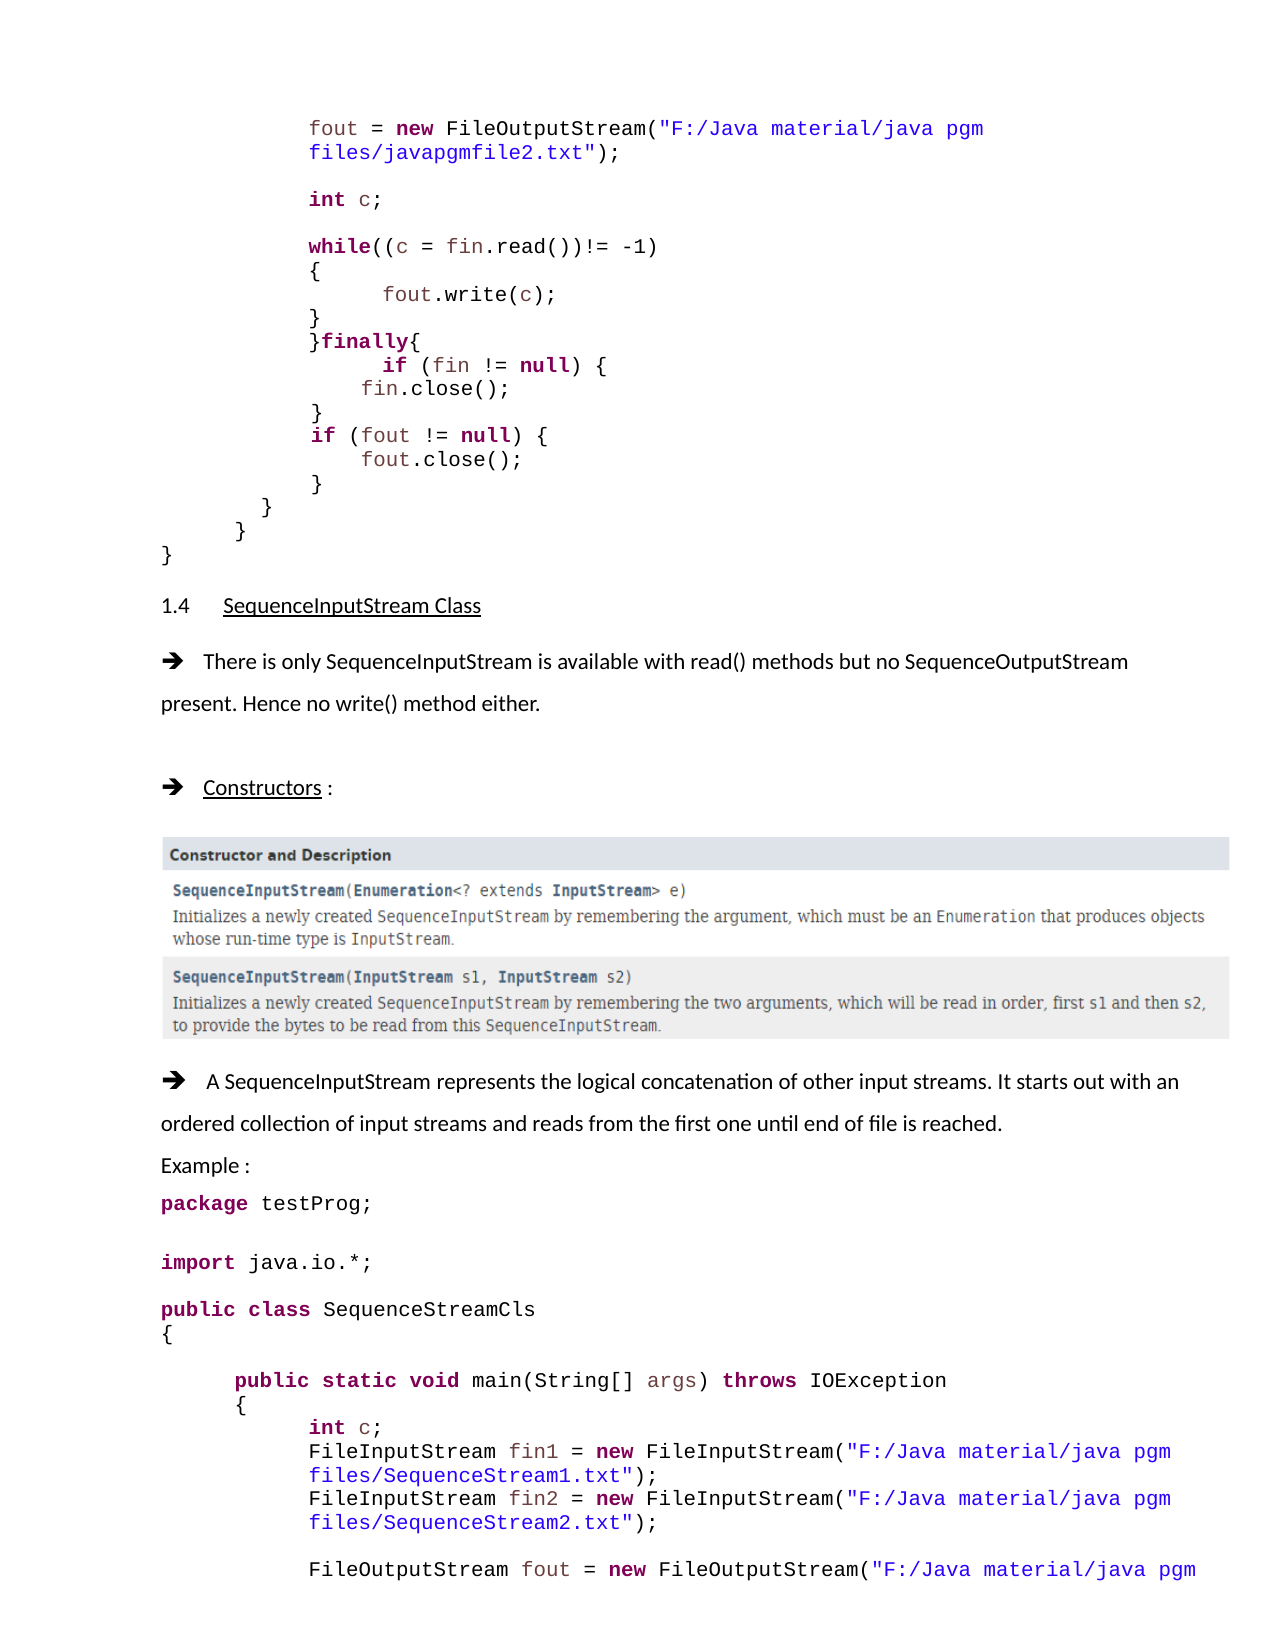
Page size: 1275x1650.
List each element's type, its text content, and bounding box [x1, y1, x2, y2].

text fout.write(c); [161, 284, 1197, 307]
list SequenceInputStream Class [161, 591, 1197, 619]
text { [161, 260, 1197, 284]
text } [161, 520, 1197, 544]
text while((c = fin.read())!= -1) [161, 236, 1197, 260]
text FileInputStream fin1 = new FileInputStream("F:/Java material/java pgm files/SequenceStream1.txt"); [161, 1441, 1197, 1488]
text fout = new FileOutputStream("F:/Java material/java pgm files/javapgmfile2.txt"); [161, 118, 1197, 165]
text } [161, 307, 1197, 331]
text }finally{ [161, 331, 1197, 354]
text package testProg; [161, 1193, 1197, 1216]
text Example : [161, 1151, 1197, 1179]
text { [161, 1323, 1197, 1346]
text { [161, 1394, 1197, 1417]
list There is only SequenceInputStream is available with read() methods but no SequenceOutputStream present. Hence no write() method either. [161, 647, 1197, 717]
text } [161, 496, 1197, 520]
text import java.io.*; [161, 1252, 1197, 1276]
text FileOutputStream fout = new FileOutputStream("F:/Java material/java pgm [161, 1559, 1197, 1583]
text } [161, 544, 1197, 567]
text if (fin != null) { [161, 354, 1197, 378]
text public static void main(String[] args) throws IOException [161, 1370, 1197, 1394]
text int c; [161, 189, 1197, 213]
list A SequenceInputStream represents the logical concatenation of other input streams. It starts out with an ordered collection of input streams and reads from the first one until end of file is reached. [161, 1067, 1197, 1137]
text FileInputStream fin2 = new FileInputStream("F:/Java material/java pgm files/SequenceStream2.txt"); [161, 1488, 1197, 1536]
list Constructors : [161, 773, 1197, 801]
text public class SequenceStreamCls [161, 1299, 1197, 1323]
text } [161, 402, 1197, 426]
text fout.close(); [161, 449, 1197, 473]
text fin.close(); [161, 378, 1197, 402]
text if (fout != null) { [161, 426, 1197, 449]
text } [161, 473, 1197, 496]
text int c; [161, 1417, 1197, 1441]
